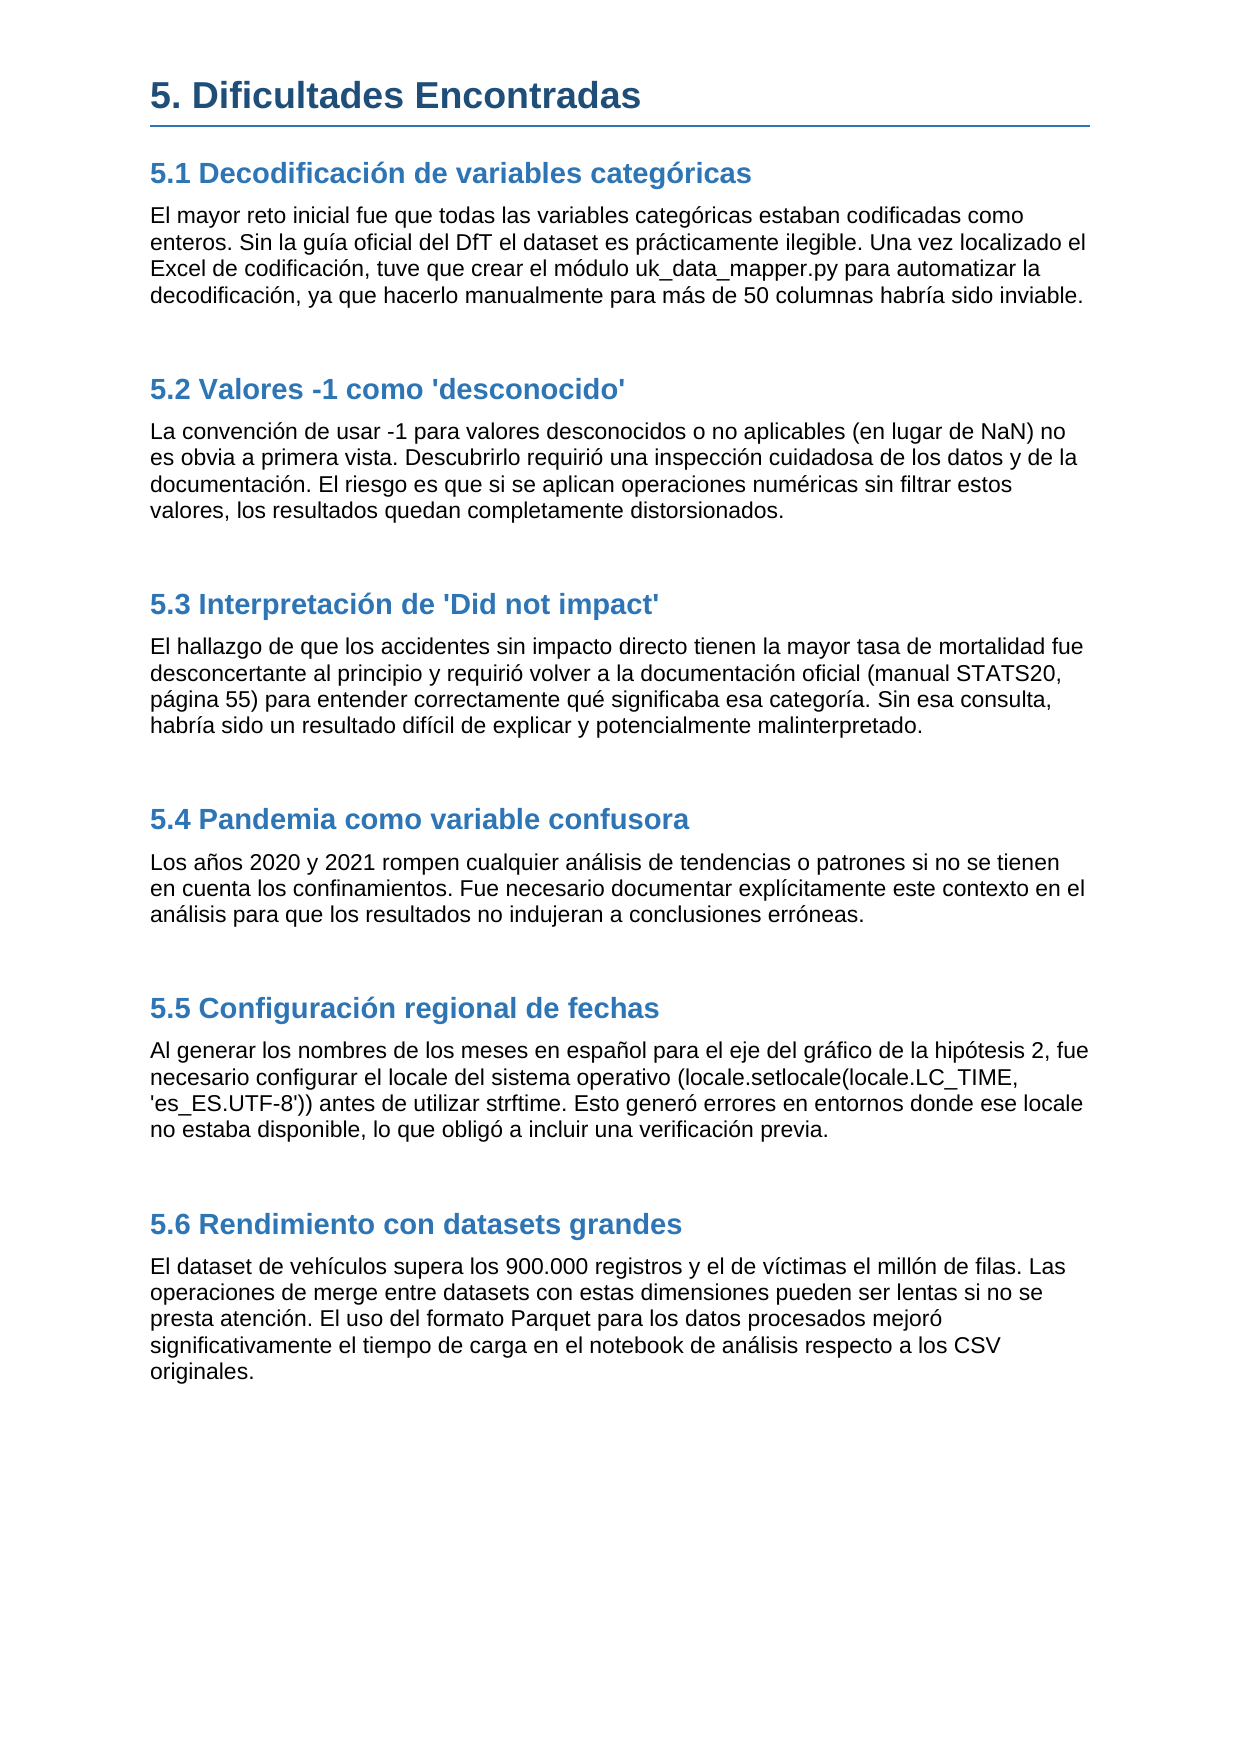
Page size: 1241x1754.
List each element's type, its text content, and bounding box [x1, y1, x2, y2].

text Al generar los nombres de los meses en español para el eje del gráfico de la hipótesis 2, fue necesario configurar el locale del sistema operativo (locale.setlocale(locale.LC_TIME, 'es_ES.UTF-8')) antes de utilizar strftime. Esto generó errores en entornos donde ese locale no estaba disponible, lo que obligó a incluir una verificación previa. [150, 1037, 1090, 1143]
subtitle 5.6 Rendimiento con datasets grandes [150, 1207, 1090, 1240]
subtitle 5.2 Valores -1 como 'desconocido' [150, 372, 1090, 405]
subtitle 5.1 Decodificación de variables categóricas [150, 156, 1090, 190]
text Los años 2020 y 2021 rompen cualquier análisis de tendencias o patrones si no se tienen en cuenta los confinamientos. Fue necesario documentar explícitamente este contexto en el análisis para que los resultados no indujeran a conclusiones erróneas. [150, 848, 1090, 927]
subtitle 5. Dificultades Encontradas [150, 74, 1090, 125]
text La convención de usar -1 para valores desconocidos o no aplicables (en lugar de NaN) no es obvia a primera vista. Descubrirlo requirió una inspección cuidadosa de los datos y de la documentación. El riesgo es que si se aplican operaciones numéricas sin filtrar estos valores, los resultados quedan completamente distorsionados. [150, 418, 1090, 523]
text El dataset de vehículos supera los 900.000 registros y el de víctimas el millón de filas. Las operaciones de merge entre datasets con estas dimensiones pueden ser lentas si no se presta atención. El uso del formato Parquet para los datos procesados mejoró significativamente el tiempo de carga en el notebook de análisis respecto a los CSV originales. [150, 1253, 1090, 1384]
text El hallazgo de que los accidentes sin impacto directo tienen la mayor tasa de mortalidad fue desconcertante al principio y requirió volver a la documentación oficial (manual STATS20, página 55) para entender correctamente qué significaba esa categoría. Sin esa consulta, habría sido un resultado difícil de explicar y potencialmente malinterpretado. [150, 633, 1090, 738]
subtitle 5.3 Interpretación de 'Did not impact' [150, 587, 1090, 621]
text El mayor reto inicial fue que todas las variables categóricas estaban codificadas como enteros. Sin la guía oficial del DfT el dataset es prácticamente ilegible. Una vez localizado el Excel de codificación, tuve que crear el módulo uk_data_mapper.py para automatizar la decodificación, ya que hacerlo manualmente para más de 50 columnas habría sido inviable. [150, 202, 1090, 308]
subtitle 5.5 Configuración regional de fechas [150, 991, 1090, 1025]
subtitle 5.4 Pandemia como variable confusora [150, 802, 1090, 836]
